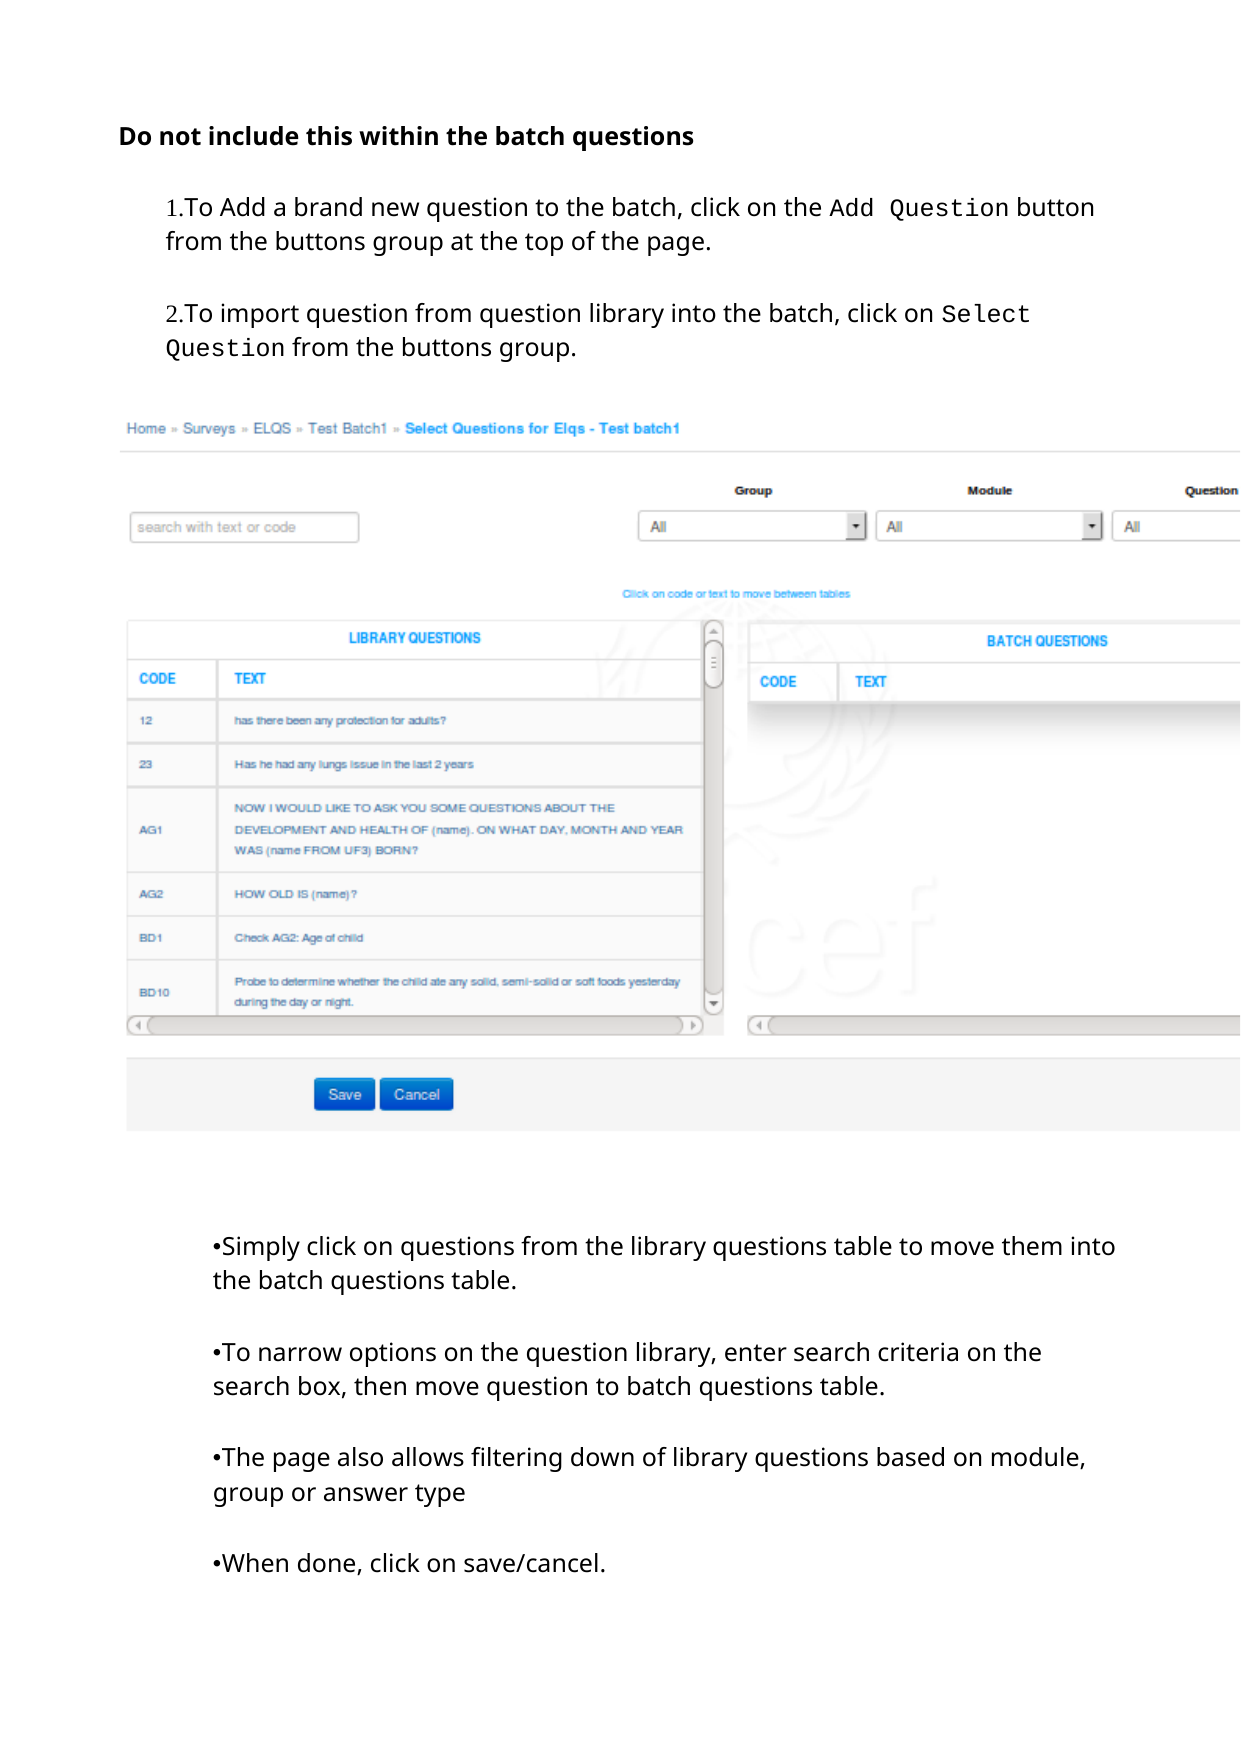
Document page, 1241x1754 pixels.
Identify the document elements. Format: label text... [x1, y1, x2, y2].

text Do not include this within the batch questions [118, 118, 1122, 152]
list The page also allows filtering down of library questions based on module, group or answer type [118, 1440, 1122, 1508]
list To narrow options on the question library, enter search criteria on the search box, then move question to batch questions table. [118, 1334, 1122, 1403]
list To Add a brand new question to the batch, click on the Add Question button from the buttons group at the top of the page. [118, 190, 1122, 258]
list To import question from question library into the batch, click on Select Question from the buttons group. [118, 296, 1122, 364]
list Simply click on questions from the library questions table to move them into the batch questions table. [118, 1229, 1122, 1297]
list When done, click on save/cancel. [118, 1546, 1122, 1580]
